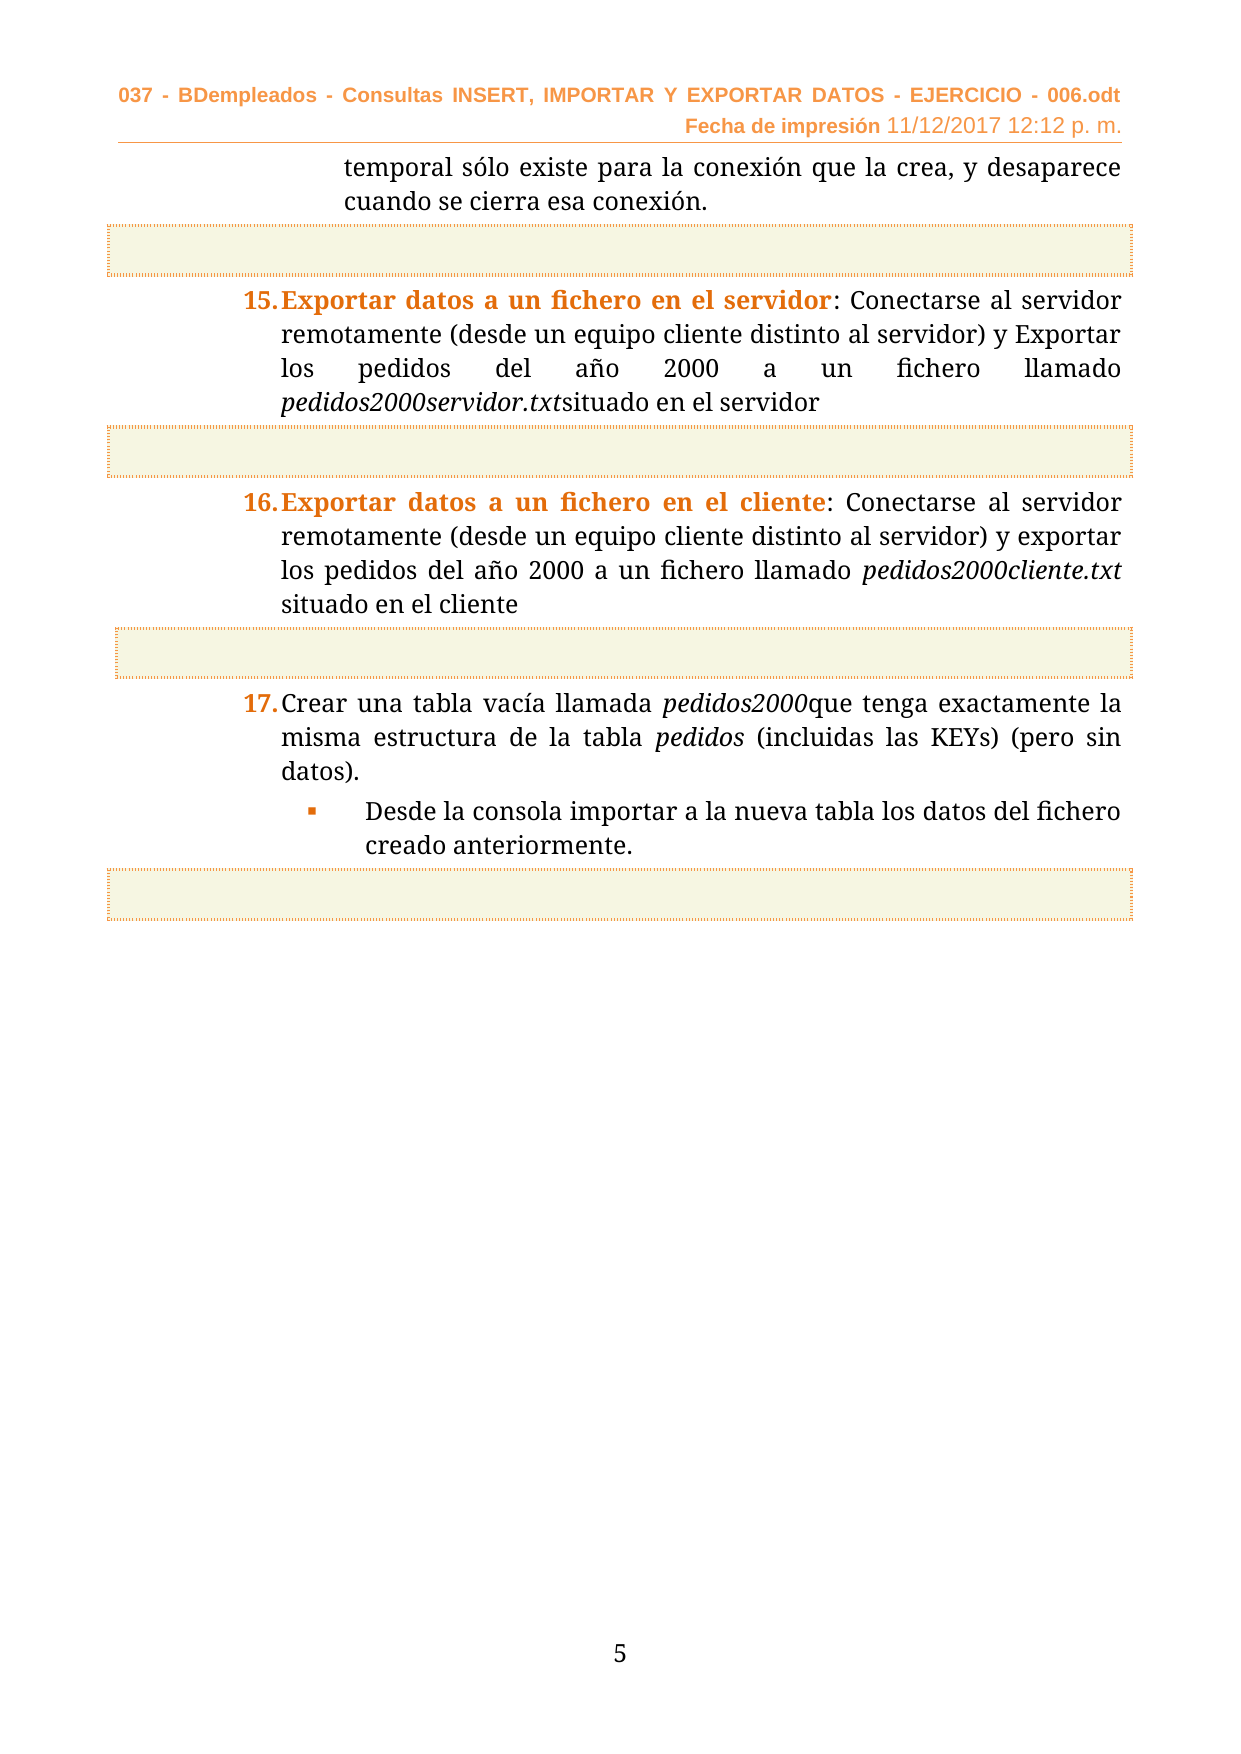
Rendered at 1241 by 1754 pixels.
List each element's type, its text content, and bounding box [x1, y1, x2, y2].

list Desde la consola importar a la nueva tabla los datos del fichero creado anteriormente. [306, 794, 1122, 862]
list temporal sólo existe para la conexión que la crea, y desaparece cuando se cierra esa conexión. [306, 150, 1122, 218]
list Exportar datos a un fichero en el cliente: Conectarse al servidor remotamente (desde un equipo cliente distinto al servidor) y exportar los pedidos del año 2000 a un fichero llamado pedidos2000cliente.txt situado en el cliente [243, 484, 1122, 620]
list Exportar datos a un fichero en el servidor: Conectarse al servidor remotamente (desde un equipo cliente distinto al servidor) y Exportar los pedidos del año 2000 a un fichero llamado pedidos2000servidor.txtsituado en el servidor [243, 283, 1122, 419]
list Crear una tabla vacía llamada pedidos2000que tenga exactamente la misma estructura de la tabla pedidos (incluidas las KEYs) (pero sin datos). [243, 685, 1122, 788]
